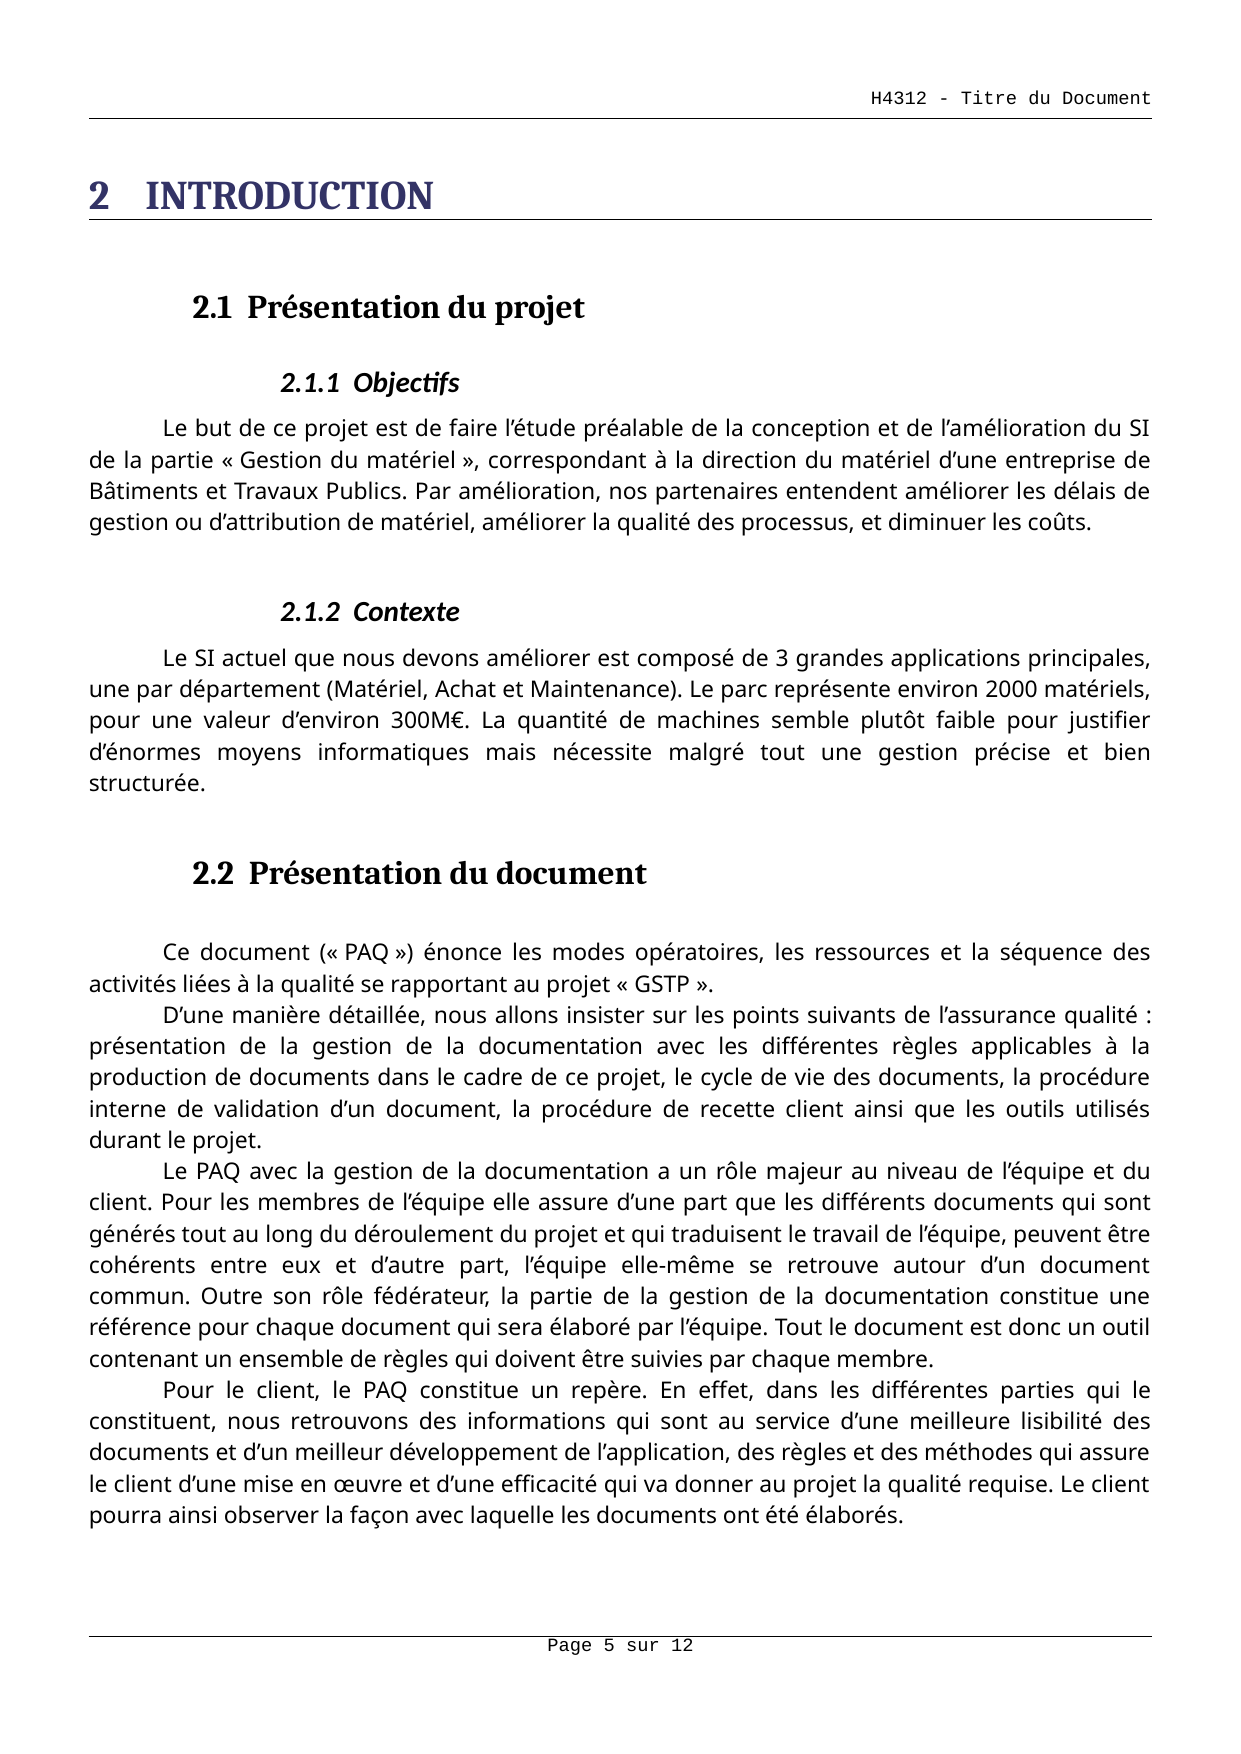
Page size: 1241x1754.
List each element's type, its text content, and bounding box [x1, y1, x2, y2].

subtitle Introduction [88, 172, 1152, 219]
subtitle Contexte [280, 593, 1152, 629]
text Pour le client, le PAQ constitue un repère. En effet, dans les différentes parties qui le constituent, nous retrouvons des informations qui sont au service d’une meilleure lisibilité des documents et d’un meilleur développement de l’application, des règles et des méthodes qui assure le client d’une mise en œuvre et d’une efficacité qui va donner au projet la qualité requise. Le client pourra ainsi observer la façon avec laquelle les documents ont été élaborés. [88, 1374, 1152, 1530]
subtitle Objectifs [280, 364, 1152, 400]
text Le but de ce projet est de faire l’étude préalable de la conception et de l’amélioration du SI de la partie « Gestion du matériel », correspondant à la direction du matériel d’une entreprise de Bâtiments et Travaux Publics. Par amélioration, nos partenaires entendent améliorer les délais de gestion ou d’attribution de matériel, améliorer la qualité des processus, et diminuer les coûts. [88, 412, 1152, 537]
text Le PAQ avec la gestion de la documentation a un rôle majeur au niveau de l’équipe et du client. Pour les membres de l’équipe elle assure d’une part que les différents documents qui sont générés tout au long du déroulement du projet et qui traduisent le travail de l’équipe, peuvent être cohérents entre eux et d’autre part, l’équipe elle-même se retrouve autour d’un document commun. Outre son rôle fédérateur, la partie de la gestion de la documentation constitue une référence pour chaque document qui sera élaboré par l’équipe. Tout le document est donc un outil contenant un ensemble de règles qui doivent être suivies par chaque membre. [88, 1155, 1152, 1374]
text Le SI actuel que nous devons améliorer est composé de 3 grandes applications principales, une par département (Matériel, Achat et Maintenance). Le parc représente environ 2000 matériels, pour une valeur d’environ 300M€. La quantité de machines semble plutôt faible pour justifier d’énormes moyens informatiques mais nécessite malgré tout une gestion précise et bien structurée. [88, 642, 1152, 798]
subtitle Présentation du projet [133, 288, 1152, 327]
text Ce document (« PAQ ») énonce les modes opératoires, les ressources et la séquence des activités liées à la qualité se rapportant au projet « GSTP ». [88, 936, 1152, 999]
subtitle Présentation du document [133, 854, 1152, 892]
text D’une manière détaillée, nous allons insister sur les points suivants de l’assurance qualité : présentation de la gestion de la documentation avec les différentes règles applicables à la production de documents dans le cadre de ce projet, le cycle de vie des documents, la procédure interne de validation d’un document, la procédure de recette client ainsi que les outils utilisés durant le projet. [88, 999, 1152, 1155]
